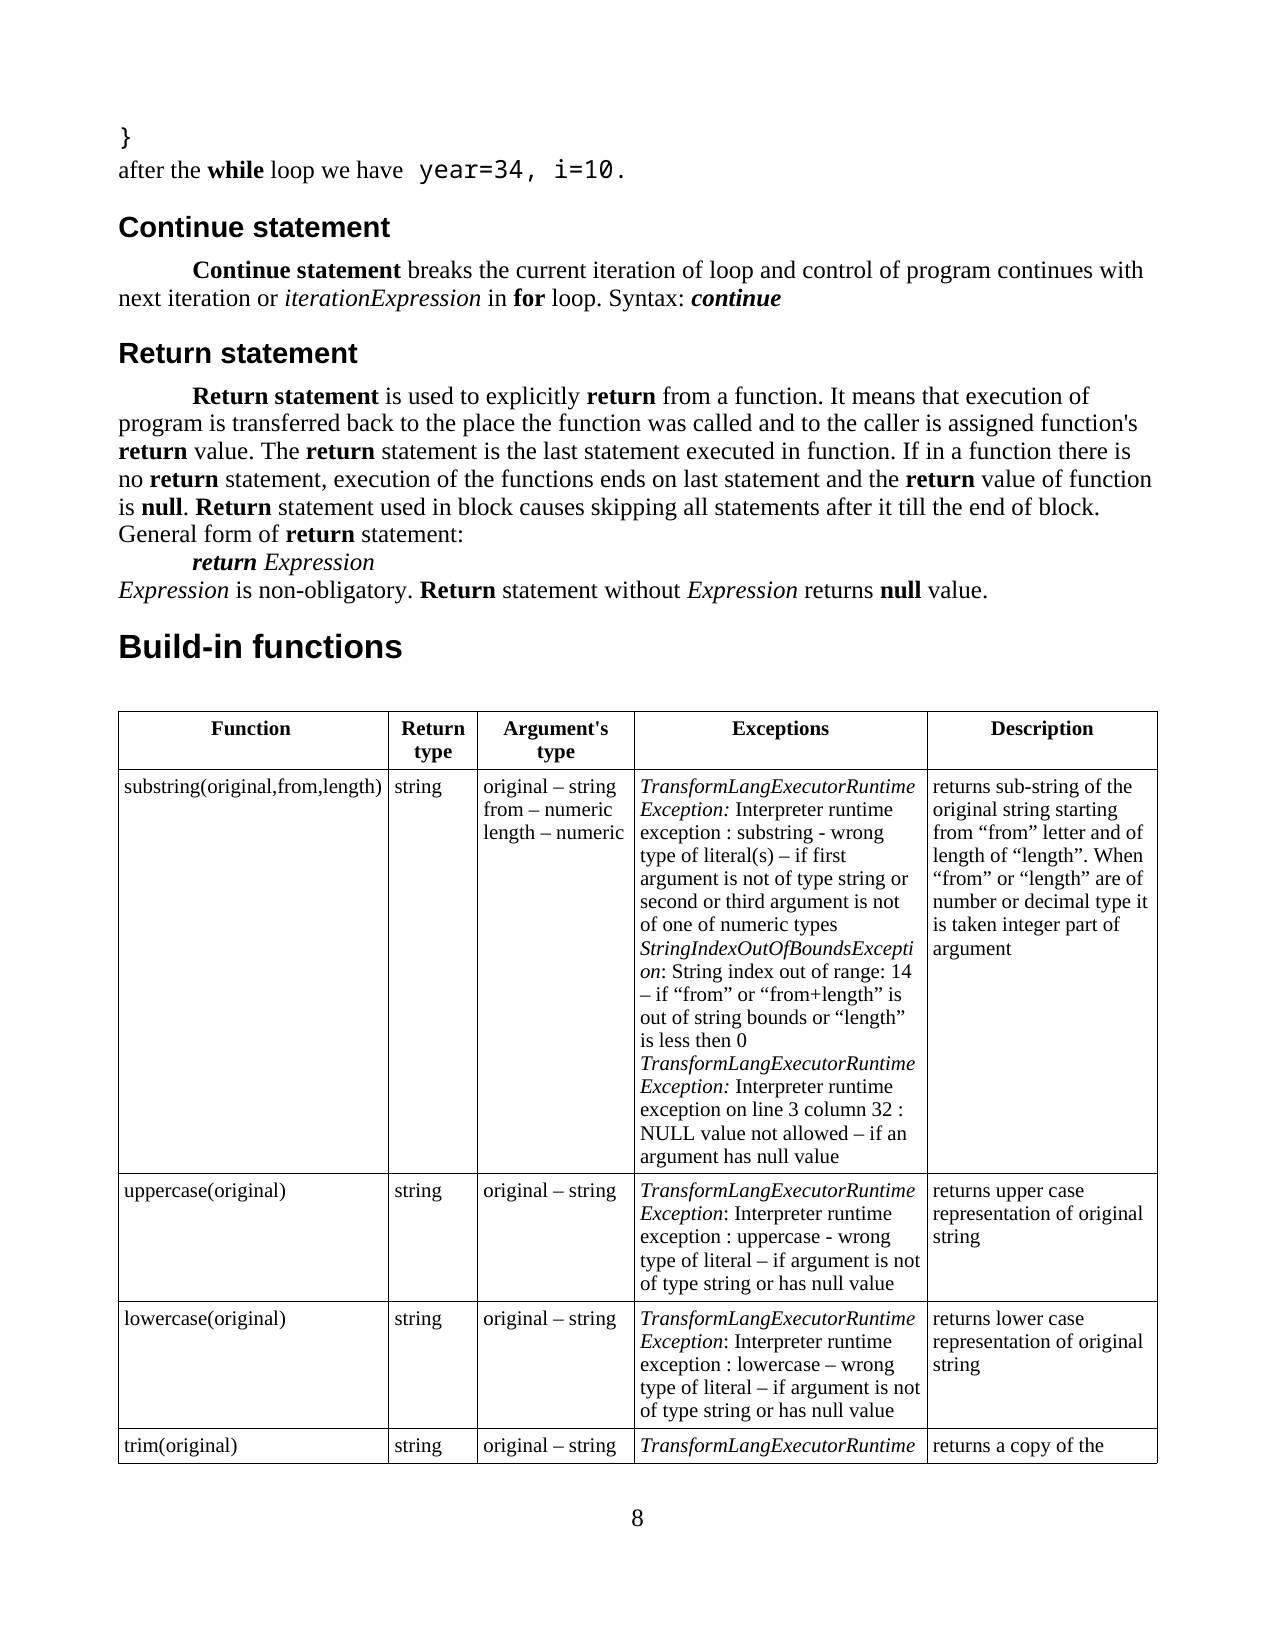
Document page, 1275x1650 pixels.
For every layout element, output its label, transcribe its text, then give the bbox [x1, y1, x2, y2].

text Return statement is used to explicitly return from a function. It means that execution of program is transferred back to the place the function was called and to the caller is assigned function's return value. The return statement is the last statement executed in function. If in a function there is no return statement, execution of the functions ends on last statement and the return value of function is null. Return statement used in block causes skipping all statements after it till the end of block. General form of return statement: [118, 382, 1157, 548]
table_cell original – string [478, 1429, 634, 1462]
text after the while loop we have year=34, i=10. [118, 152, 1157, 186]
text Continue statement breaks the current iteration of loop and control of program continues with next iteration or iterationExpression in for loop. Syntax: continue [118, 256, 1157, 312]
table_cell string [389, 770, 477, 1173]
table_cell string [389, 1429, 477, 1462]
subtitle Return statement [118, 337, 1157, 369]
table_cell returns lower case representation of original string [928, 1302, 1157, 1428]
table_cell trim(original) [119, 1429, 388, 1462]
text } [118, 118, 1157, 152]
subtitle Build-in functions [118, 628, 1157, 666]
table_cell string [389, 1174, 477, 1301]
table_cell TransformLangExecutorRuntimeException: Interpreter runtime exception : substring - wrong type of literal(s) – if first argument is not of type string or second or third argument is not of one of numeric types StringIndexOutOfBoundsException: String index out of range: 14 – if “from” or “from+length” is out of string bounds or “length” is less then 0 TransformLangExecutorRuntimeException: Interpreter runtime exception on line 3 column 32 : NULL value not allowed – if an argument has null value [635, 770, 927, 1173]
table_header Return type [389, 712, 477, 769]
table_cell substring(original,from,length) [119, 770, 388, 1173]
table_header Description [928, 712, 1157, 769]
table_cell returns upper case representation of original string [928, 1174, 1157, 1301]
table_cell original – string [478, 1302, 634, 1428]
table_cell original – string from – numeric length – numeric [478, 770, 634, 1173]
table_cell original – string [478, 1174, 634, 1301]
table_cell string [389, 1302, 477, 1428]
table_cell returns sub-string of the original string starting from “from” letter and of length of “length”. When “from” or “length” are of number or decimal type it is taken integer part of argument [928, 770, 1157, 1173]
table_cell TransformLangExecutorRuntimeException: Interpreter runtime exception : uppercase - wrong type of literal – if argument is not of type string or has null value [635, 1174, 927, 1301]
subtitle Continue statement [118, 211, 1157, 244]
text Expression is non-obligatory. Return statement without Expression returns null value. [118, 576, 1157, 603]
table_cell TransformLangExecutorRuntime [635, 1429, 927, 1462]
table_cell lowercase(original) [119, 1302, 388, 1428]
table_header Argument's type [478, 712, 634, 769]
text return Expression [118, 548, 1157, 576]
table_cell uppercase(original) [119, 1174, 388, 1301]
table_cell returns a copy of the [928, 1429, 1157, 1462]
table_header Exceptions [635, 712, 927, 769]
table_cell TransformLangExecutorRuntimeException: Interpreter runtime exception : lowercase – wrong type of literal – if argument is not of type string or has null value [635, 1302, 927, 1428]
table_header Function [119, 712, 388, 769]
